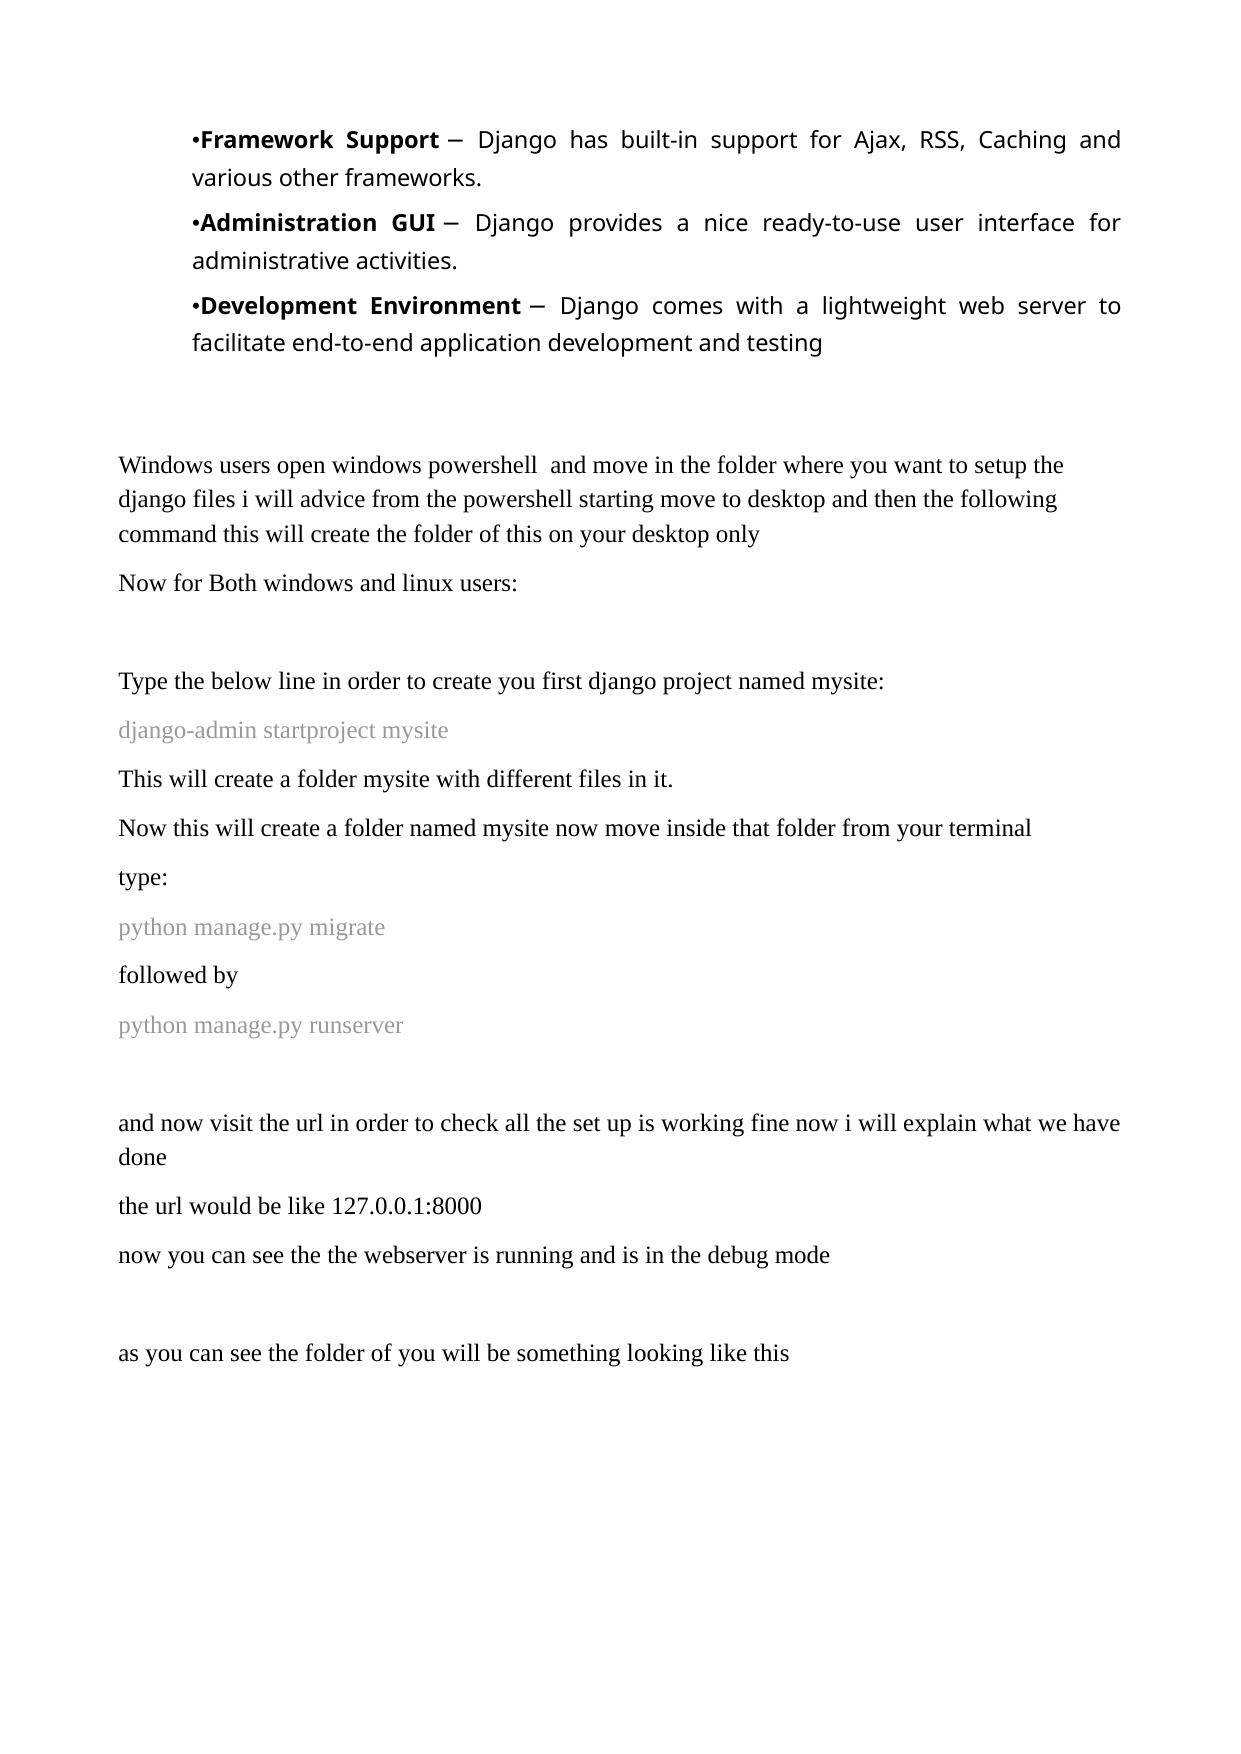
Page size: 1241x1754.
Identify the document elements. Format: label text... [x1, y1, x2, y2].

list Framework Support − Django has built-in support for Ajax, RSS, Caching and various other frameworks. [118, 118, 1122, 193]
text Now this will create a folder named mysite now move inside that folder from your terminal [118, 813, 1122, 842]
text python manage.py runserver [118, 1010, 1122, 1038]
text type: [118, 862, 1122, 891]
text the url would be like 127.0.0.1:8000 [118, 1191, 1122, 1220]
text Type the below line in order to create you first django project named mysite: [118, 666, 1122, 695]
list Development Environment − Django comes with a lightweight web server to facilitate end-to-end application development and testing [118, 284, 1122, 359]
text Now for Both windows and linux users: [118, 568, 1122, 597]
text Windows users open windows powershell and move in the folder where you want to setup the django files i will advice from the powershell starting move to desktop and then the following command this will create the folder of this on your desktop only [118, 416, 1122, 548]
text now you can see the the webserver is running and is in the debug mode [118, 1240, 1122, 1269]
list Administration GUI − Django provides a nice ready-to-use user interface for administrative activities. [118, 201, 1122, 276]
text This will create a folder mysite with different files in it. [118, 764, 1122, 793]
text followed by [118, 961, 1122, 989]
text as you can see the folder of you will be something looking like this [118, 1338, 1122, 1367]
text django-admin startproject mysite [118, 715, 1122, 744]
text python manage.py migrate [118, 912, 1122, 940]
text and now visit the url in order to check all the set up is working fine now i will explain what we have done [118, 1108, 1122, 1171]
